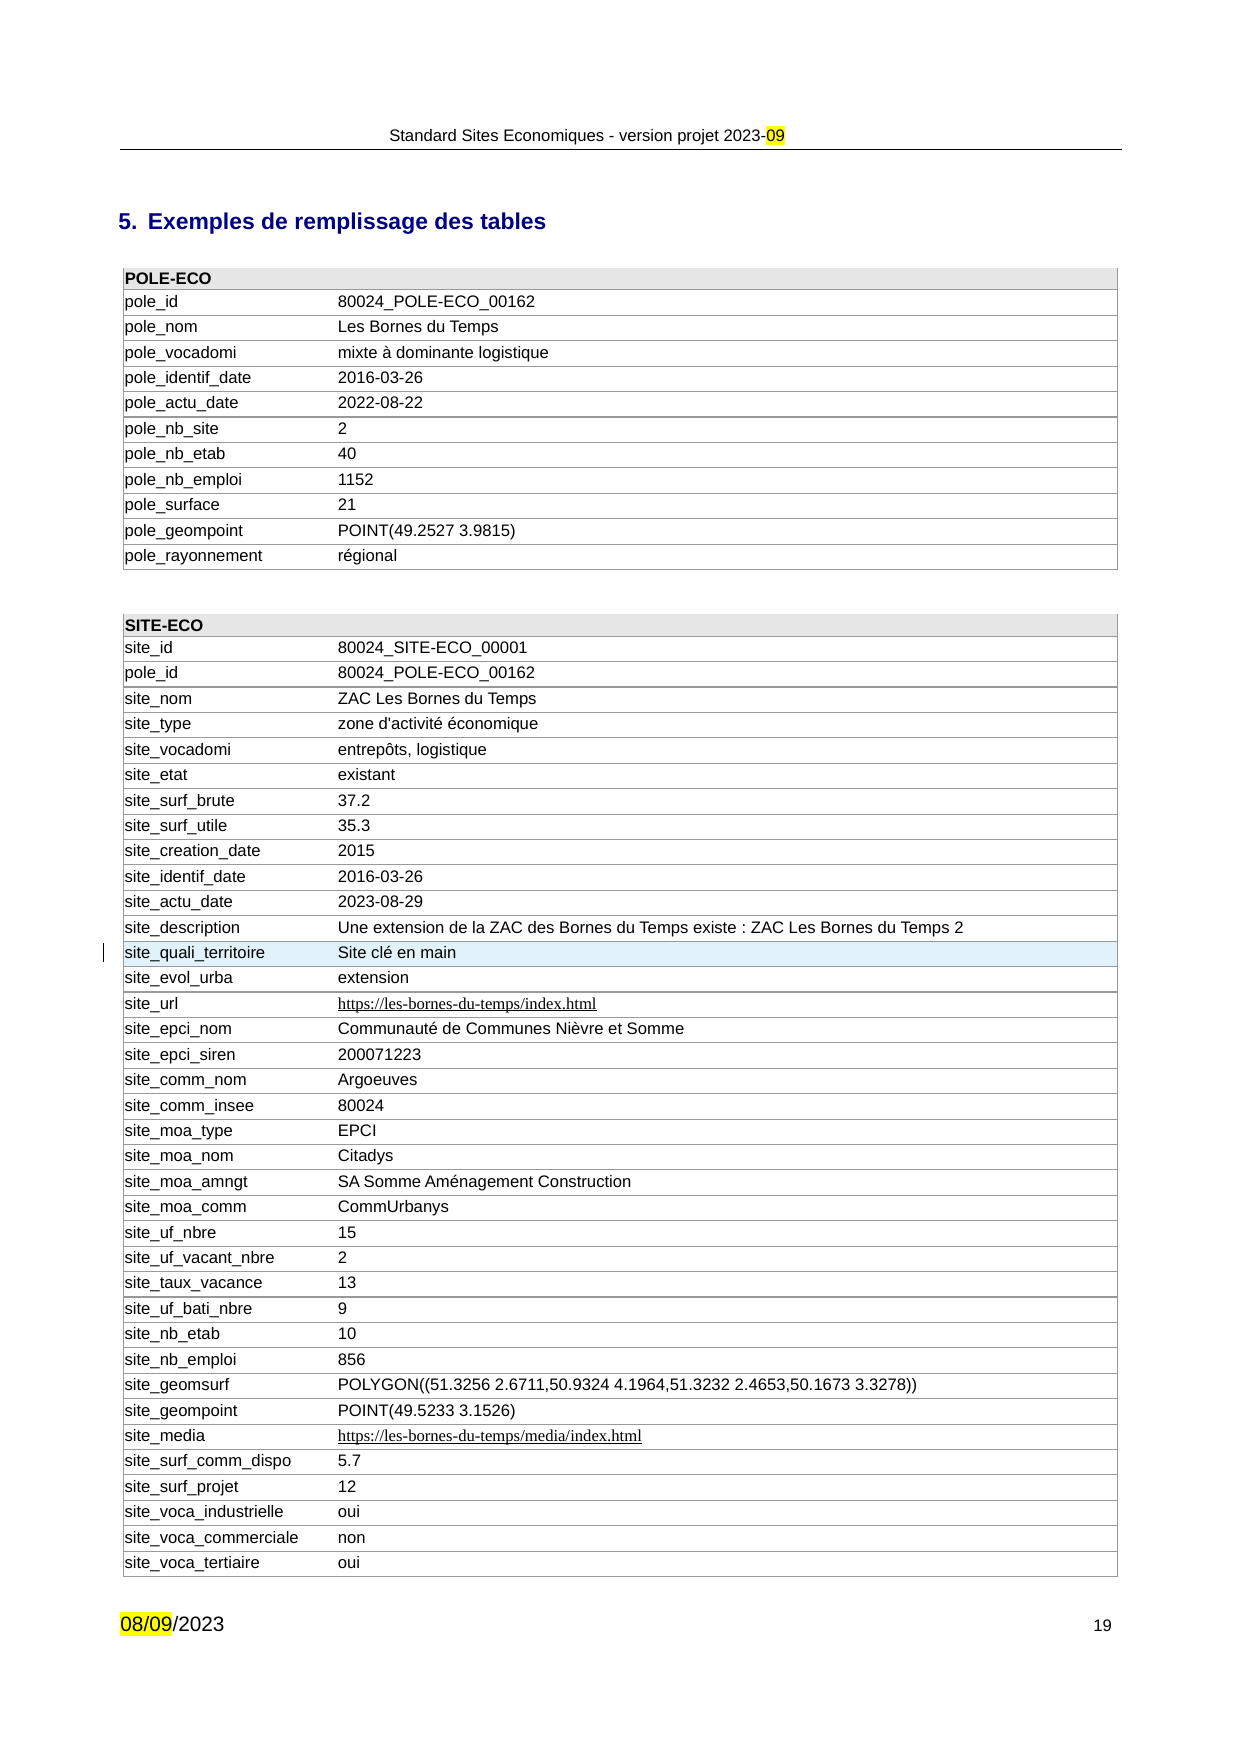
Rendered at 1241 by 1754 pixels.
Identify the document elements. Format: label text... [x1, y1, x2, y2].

table_cell 1152 [337, 468, 1117, 493]
table_cell 13 [337, 1272, 1117, 1296]
table_header SITE-ECO [124, 614, 337, 636]
table_cell Argoeuves [337, 1069, 1117, 1093]
table_cell site_vocadomi [124, 738, 337, 763]
table_cell non [337, 1526, 1117, 1551]
table_cell site_nom [124, 688, 337, 712]
table_cell régional [337, 545, 1117, 569]
table_cell Les Bornes du Temps [337, 316, 1117, 340]
table_cell https://les-bornes-du-temps/media/index.html [337, 1425, 1117, 1449]
table_cell pole_id [124, 290, 337, 315]
table_cell pole_id [124, 662, 337, 686]
table_cell site_voca_commerciale [124, 1526, 337, 1551]
table_cell 2016-03-26 [337, 367, 1117, 391]
table_cell ZAC Les Bornes du Temps [337, 688, 1117, 712]
table_cell site_uf_bati_nbre [124, 1298, 337, 1322]
table_cell entrepôts, logistique [337, 738, 1117, 763]
table_cell 80024_SITE-ECO_00001 [337, 637, 1117, 661]
table_cell existant [337, 764, 1117, 788]
table_cell site_evol_urba [124, 967, 337, 991]
table_cell site_epci_nom [124, 1018, 337, 1042]
table_cell site_actu_date [124, 891, 337, 915]
table_cell 80024 [337, 1094, 1117, 1118]
table_cell 200071223 [337, 1043, 1117, 1068]
table_cell pole_nb_etab [124, 443, 337, 467]
table_cell 37.2 [337, 789, 1117, 813]
table_cell site_geomsurf [124, 1374, 337, 1398]
table_cell site_comm_nom [124, 1069, 337, 1093]
table_cell site_media [124, 1425, 337, 1449]
table_cell site_moa_comm [124, 1196, 337, 1220]
table_cell zone d'activité économique [337, 713, 1117, 737]
table_header [337, 268, 1117, 289]
table_header [337, 614, 1117, 636]
table_cell Communauté de Communes Nièvre et Somme [337, 1018, 1117, 1042]
table_cell pole_vocadomi [124, 341, 337, 366]
table_cell Une extension de la ZAC des Bornes du Temps existe : ZAC Les Bornes du Temps 2 [337, 916, 1117, 941]
table_cell pole_nom [124, 316, 337, 340]
table_cell site_url [124, 993, 337, 1017]
table_cell 12 [337, 1475, 1117, 1500]
table_cell pole_identif_date [124, 367, 337, 391]
table_cell extension [337, 967, 1117, 991]
subtitle Exemples de remplissage des tables [118, 208, 1122, 234]
table_cell 2 [337, 418, 1117, 442]
table_cell 80024_POLE-ECO_00162 [337, 662, 1117, 686]
table_cell SA Somme Aménagement Construction [337, 1170, 1117, 1195]
table_cell 2023-08-29 [337, 891, 1117, 915]
table_cell 15 [337, 1221, 1117, 1246]
table_cell site_surf_comm_dispo [124, 1450, 337, 1474]
table_cell https://les-bornes-du-temps/index.html [337, 993, 1117, 1017]
table_cell pole_actu_date [124, 392, 337, 416]
table_cell site_moa_amngt [124, 1170, 337, 1195]
table_cell CommUrbanys [337, 1196, 1117, 1220]
table_cell site_epci_siren [124, 1043, 337, 1068]
table_cell mixte à dominante logistique [337, 341, 1117, 366]
table_cell 2015 [337, 840, 1117, 864]
table_cell 856 [337, 1348, 1117, 1373]
table_cell oui [337, 1552, 1117, 1576]
table_cell site_id [124, 637, 337, 661]
table_cell pole_geompoint [124, 519, 337, 543]
table_cell 10 [337, 1323, 1117, 1347]
table_cell 21 [337, 494, 1117, 518]
table_cell 5.7 [337, 1450, 1117, 1474]
table_cell pole_rayonnement [124, 545, 337, 569]
table_cell Citadys [337, 1145, 1117, 1169]
table_cell site_surf_brute [124, 789, 337, 813]
table_cell pole_surface [124, 494, 337, 518]
table_cell 40 [337, 443, 1117, 467]
table_cell POINT(49.2527 3.9815) [337, 519, 1117, 543]
table_cell site_voca_industrielle [124, 1501, 337, 1525]
table_cell site_uf_vacant_nbre [124, 1247, 337, 1271]
table_cell 35.3 [337, 815, 1117, 839]
table_cell site_moa_type [124, 1120, 337, 1144]
table_cell POLYGON((51.3256 2.6711,50.9324 4.1964,51.3232 2.4653,50.1673 3.3278)) [337, 1374, 1117, 1398]
table_cell POINT(49.5233 3.1526) [337, 1399, 1117, 1423]
table_cell site_comm_insee [124, 1094, 337, 1118]
table_cell site_nb_emploi [124, 1348, 337, 1373]
table_cell site_etat [124, 764, 337, 788]
table_cell site_surf_utile [124, 815, 337, 839]
table_cell 2 [337, 1247, 1117, 1271]
table_cell site_geompoint [124, 1399, 337, 1423]
table_cell site_description [124, 916, 337, 941]
table_cell 80024_POLE-ECO_00162 [337, 290, 1117, 315]
table_cell oui [337, 1501, 1117, 1525]
table_cell 2016-03-26 [337, 865, 1117, 890]
table_cell site_type [124, 713, 337, 737]
table_cell pole_nb_site [124, 418, 337, 442]
table_cell site_surf_projet [124, 1475, 337, 1500]
table_cell site_identif_date [124, 865, 337, 890]
table_header POLE-ECO [124, 268, 337, 289]
table_cell EPCI [337, 1120, 1117, 1144]
table_cell site_taux_vacance [124, 1272, 337, 1296]
table_cell 9 [337, 1298, 1117, 1322]
table_cell site_uf_nbre [124, 1221, 337, 1246]
table_cell site_creation_date [124, 840, 337, 864]
table_cell pole_nb_emploi [124, 468, 337, 493]
table_cell site_voca_tertiaire [124, 1552, 337, 1576]
table_cell site_moa_nom [124, 1145, 337, 1169]
table_cell site_nb_etab [124, 1323, 337, 1347]
table_cell 2022-08-22 [337, 392, 1117, 416]
